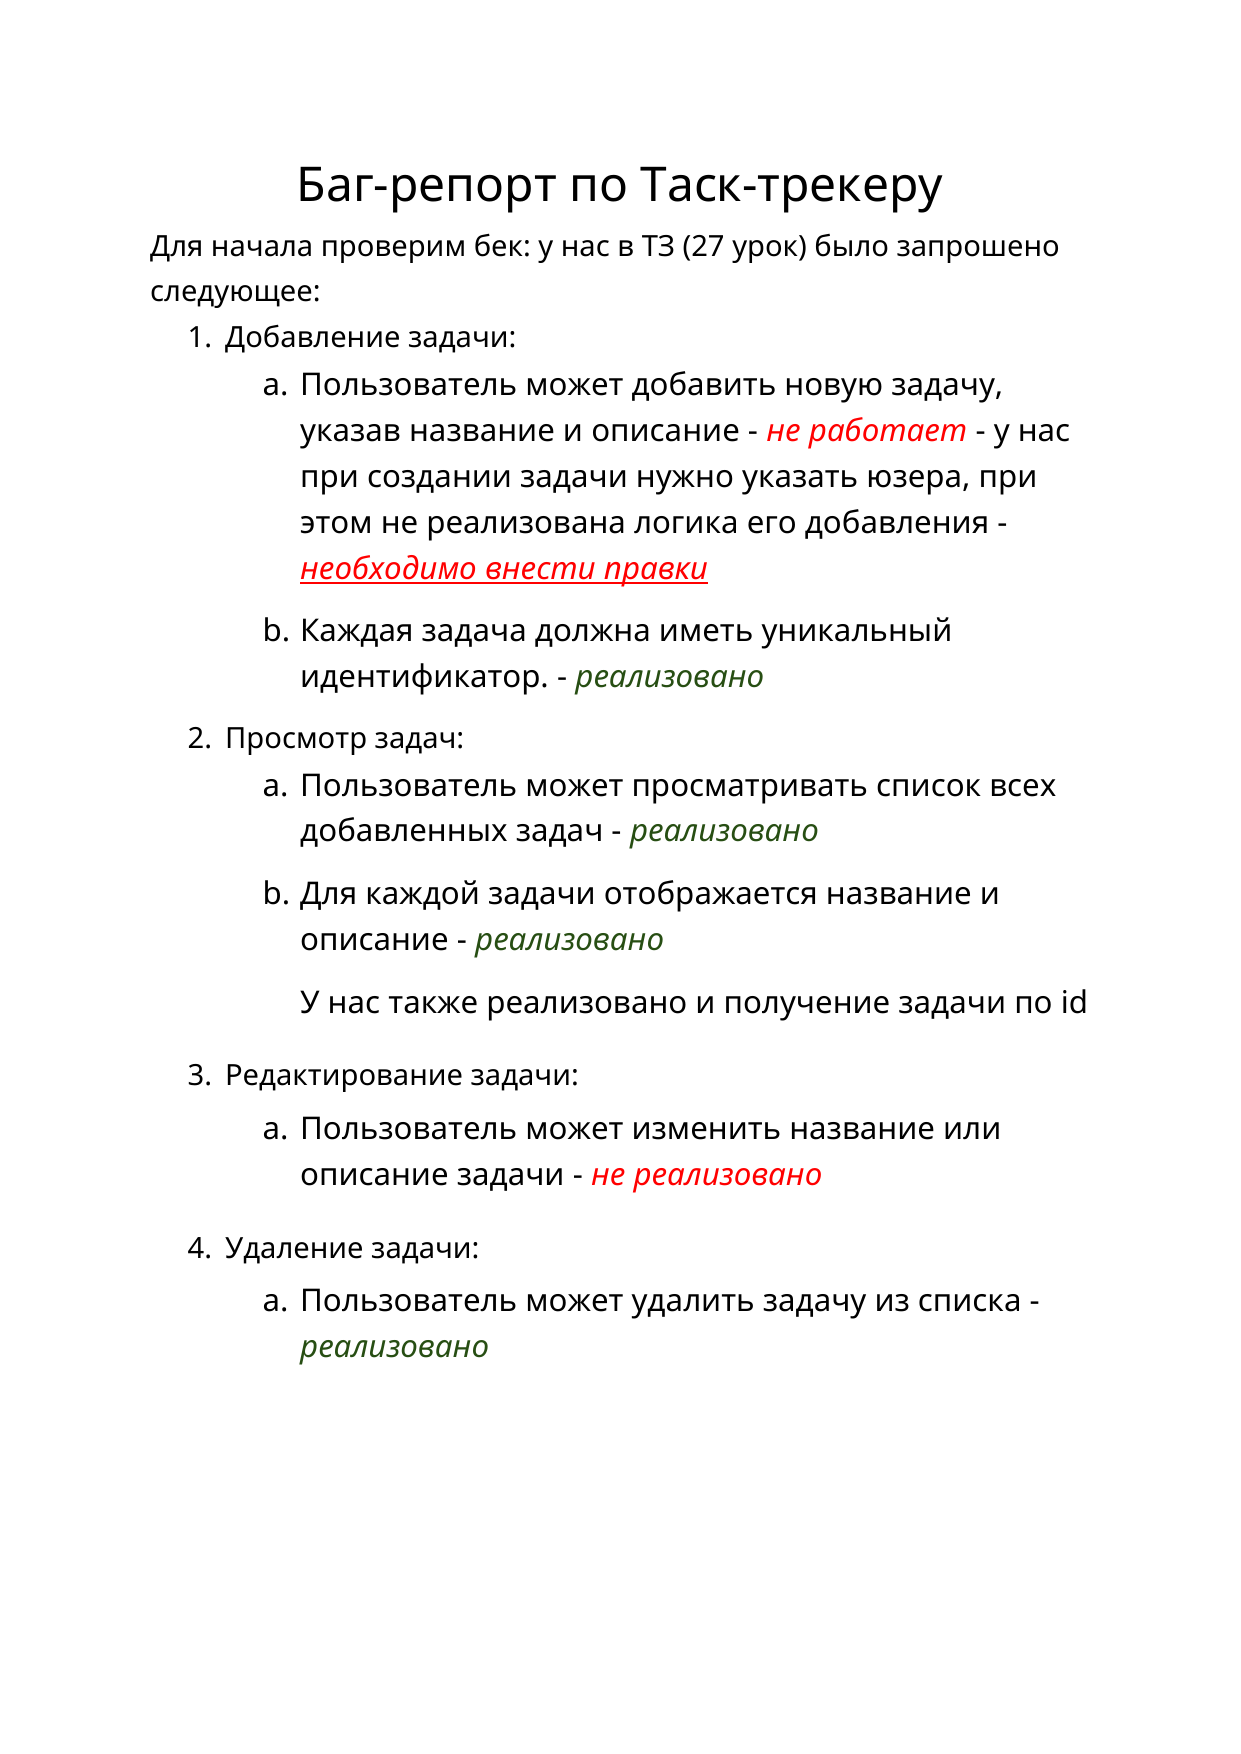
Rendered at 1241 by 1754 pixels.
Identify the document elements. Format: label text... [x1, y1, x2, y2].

list Каждая задача должна иметь уникальный идентификатор. - реализовано [262, 608, 1090, 697]
text Баг-репорт по Таск-трекеру [150, 150, 1090, 215]
list Пользователь может изменить название или описание задачи - не реализовано [262, 1106, 1090, 1194]
subtitle Удаление задачи: [187, 1227, 1090, 1267]
list Пользователь может просматривать список всех добавленных задач - реализовано [262, 762, 1090, 851]
list Просмотр задач: [187, 717, 1090, 757]
list Добавление задачи: [187, 316, 1090, 356]
list Пользователь может добавить новую задачу, указав название и описание - не работает - у нас при создании задачи нужно указать юзера, при этом не реализована логика его добавления - необходимо внести правки [262, 362, 1090, 588]
text Для начала проверим бек: у нас в ТЗ (27 урок) было запрошено следующее: [150, 225, 1090, 310]
text У нас также реализовано и получение задачи по id [150, 979, 1090, 1022]
list Для каждой задачи отображается название и описание - реализовано [262, 871, 1090, 959]
list Пользователь может удалить задачу из списка - реализовано [262, 1278, 1090, 1367]
subtitle Редактирование задачи: [187, 1055, 1090, 1094]
